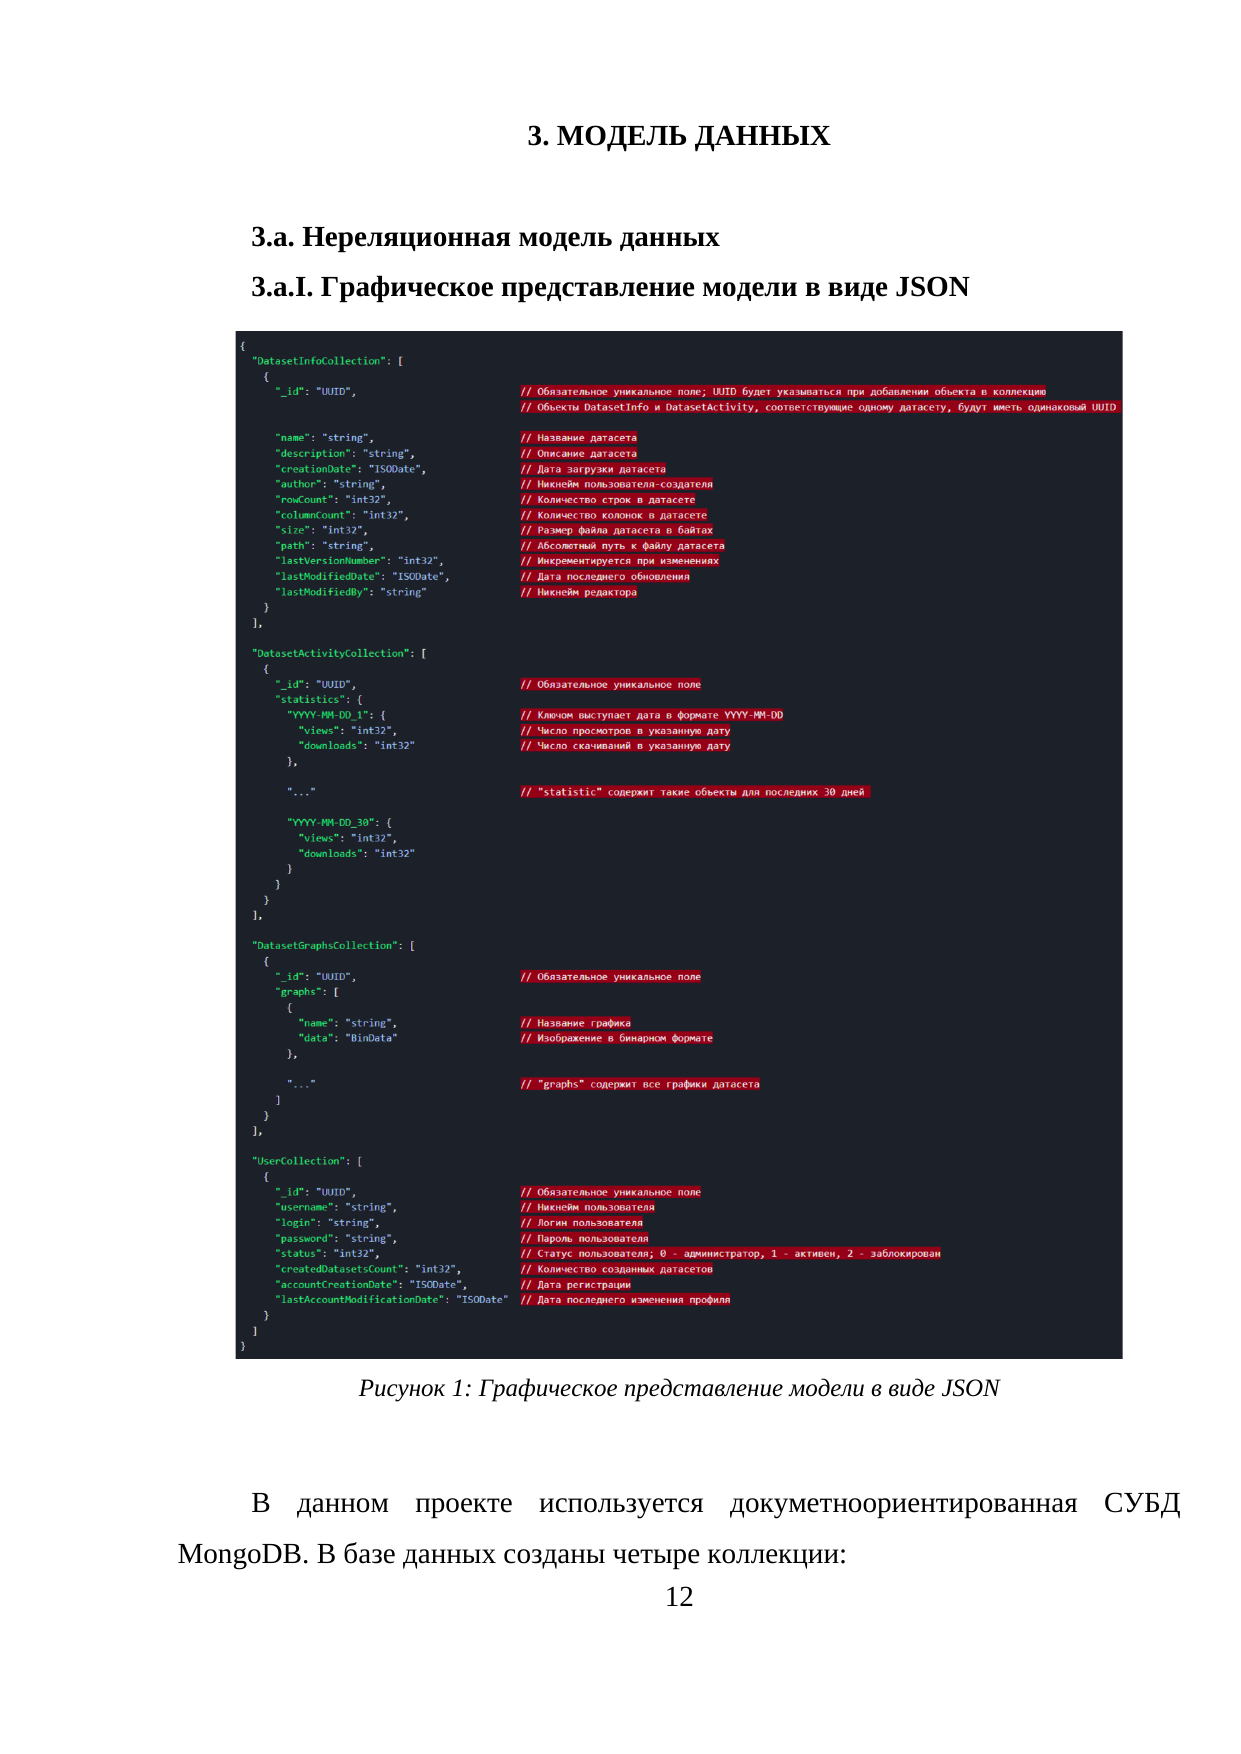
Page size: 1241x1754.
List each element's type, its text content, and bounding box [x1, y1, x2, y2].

picture [235, 331, 1123, 1359]
text Рисунок 1: Графическое представление модели в виде JSON [236, 1359, 1123, 1402]
text 3.a.I. Графическое представление модели в виде JSON [177, 269, 1181, 303]
text 3.a. Нереляционная модель данных [177, 219, 1181, 252]
text В данном проекте используется докуметноориентированная СУБД MongoDB. В базе данных созданы четыре коллекции: [177, 1485, 1181, 1569]
text 3. Модель данных [177, 118, 1181, 152]
